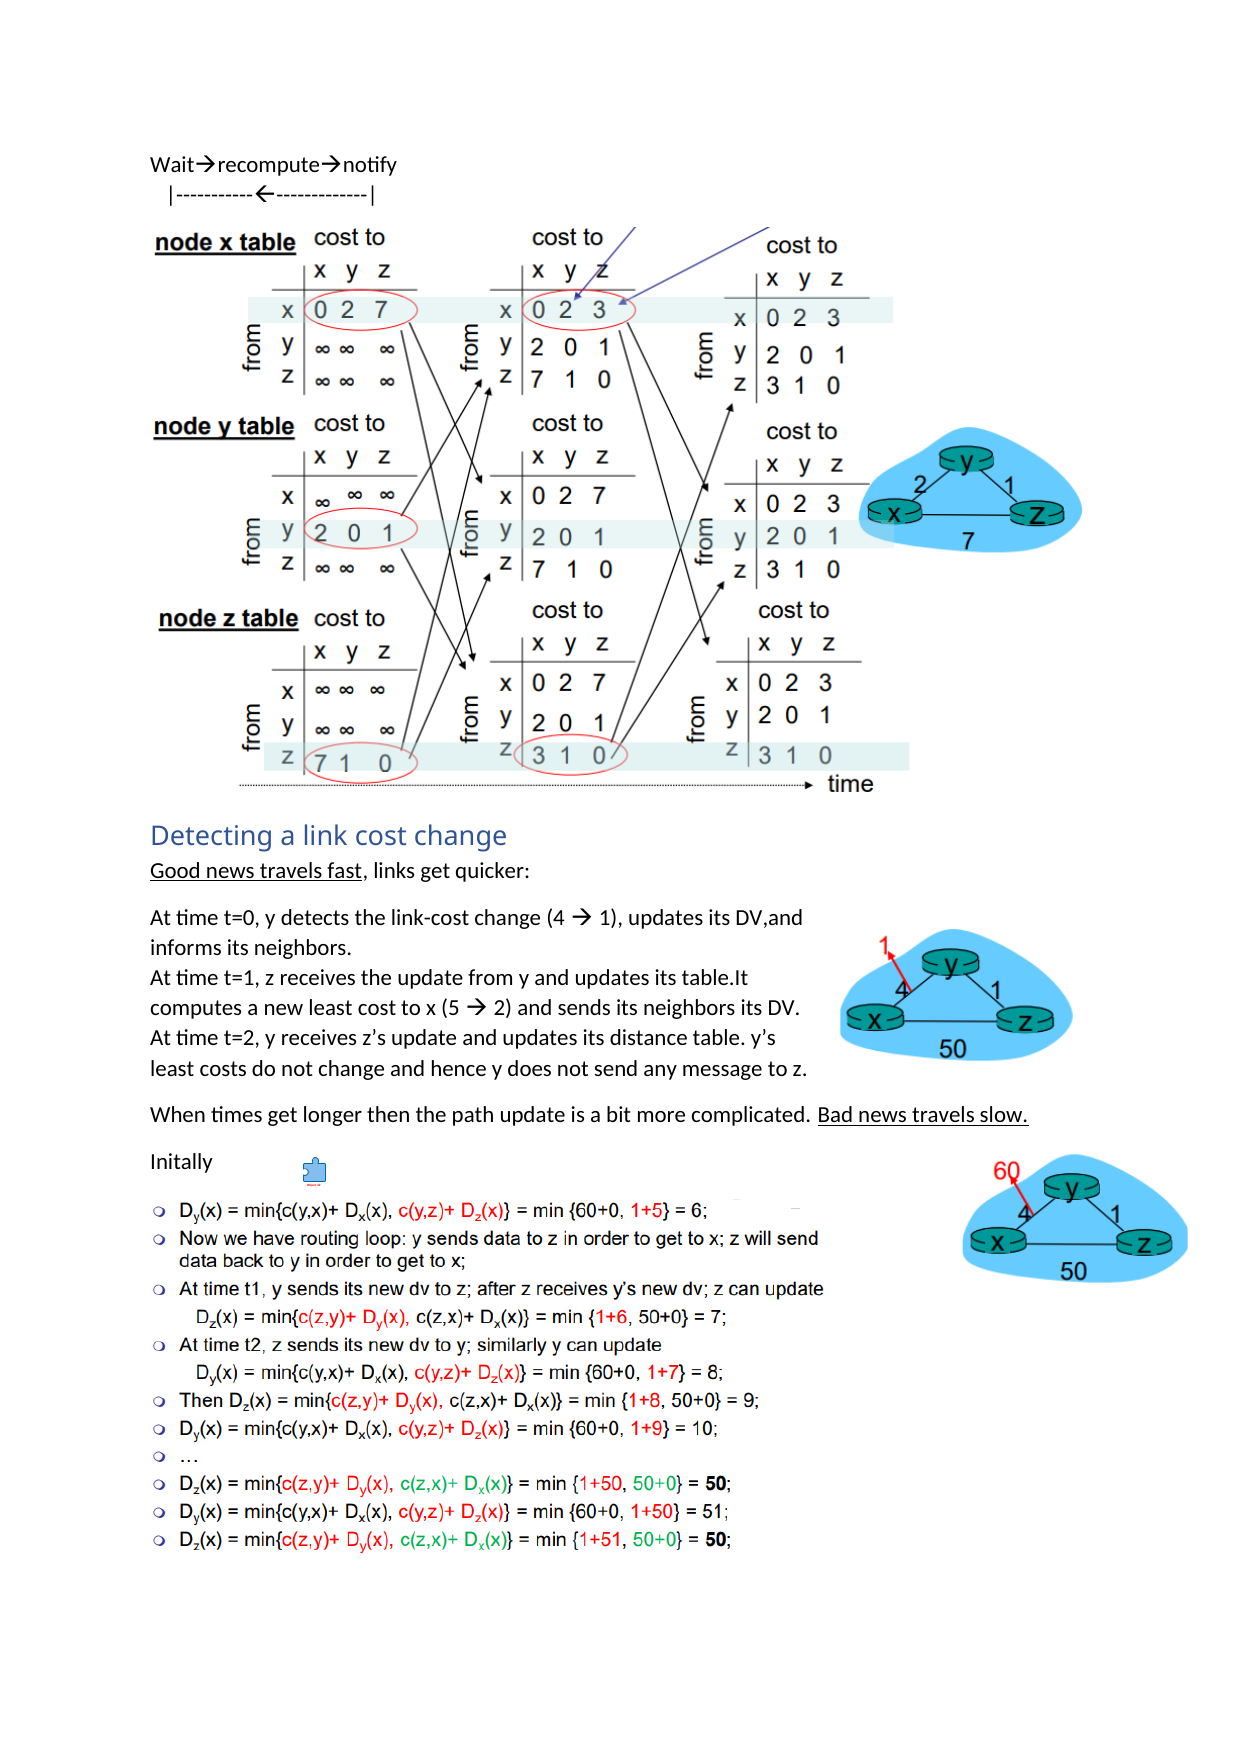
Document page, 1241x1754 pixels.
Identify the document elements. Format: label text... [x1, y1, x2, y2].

picture [854, 912, 1078, 1083]
text Good news travels fast, links get quicker: [150, 856, 1090, 884]
text When times get longer then the path update is a bit more complicated. Bad news travels slow. [150, 1101, 1090, 1159]
picture [965, 1183, 1191, 1316]
subtitle Detecting a link cost change [150, 816, 1090, 853]
text Initally [150, 1178, 1090, 1589]
text Waitrecomputenotify |------------------------| [150, 150, 1090, 208]
picture [150, 227, 1091, 797]
picture [150, 1226, 830, 1589]
text At time t=0, y detects the link-cost change (4  1), updates its DV,and informs its neighbors. At time t=1, z receives the update from y and updates its table.It computes a new least cost to x (5  2) and sends its neighbors its DV. At time t=2, y receives z’s update and updates its distance table. y’s least costs do not change and hence y does not send any message to z. [150, 903, 1090, 1082]
